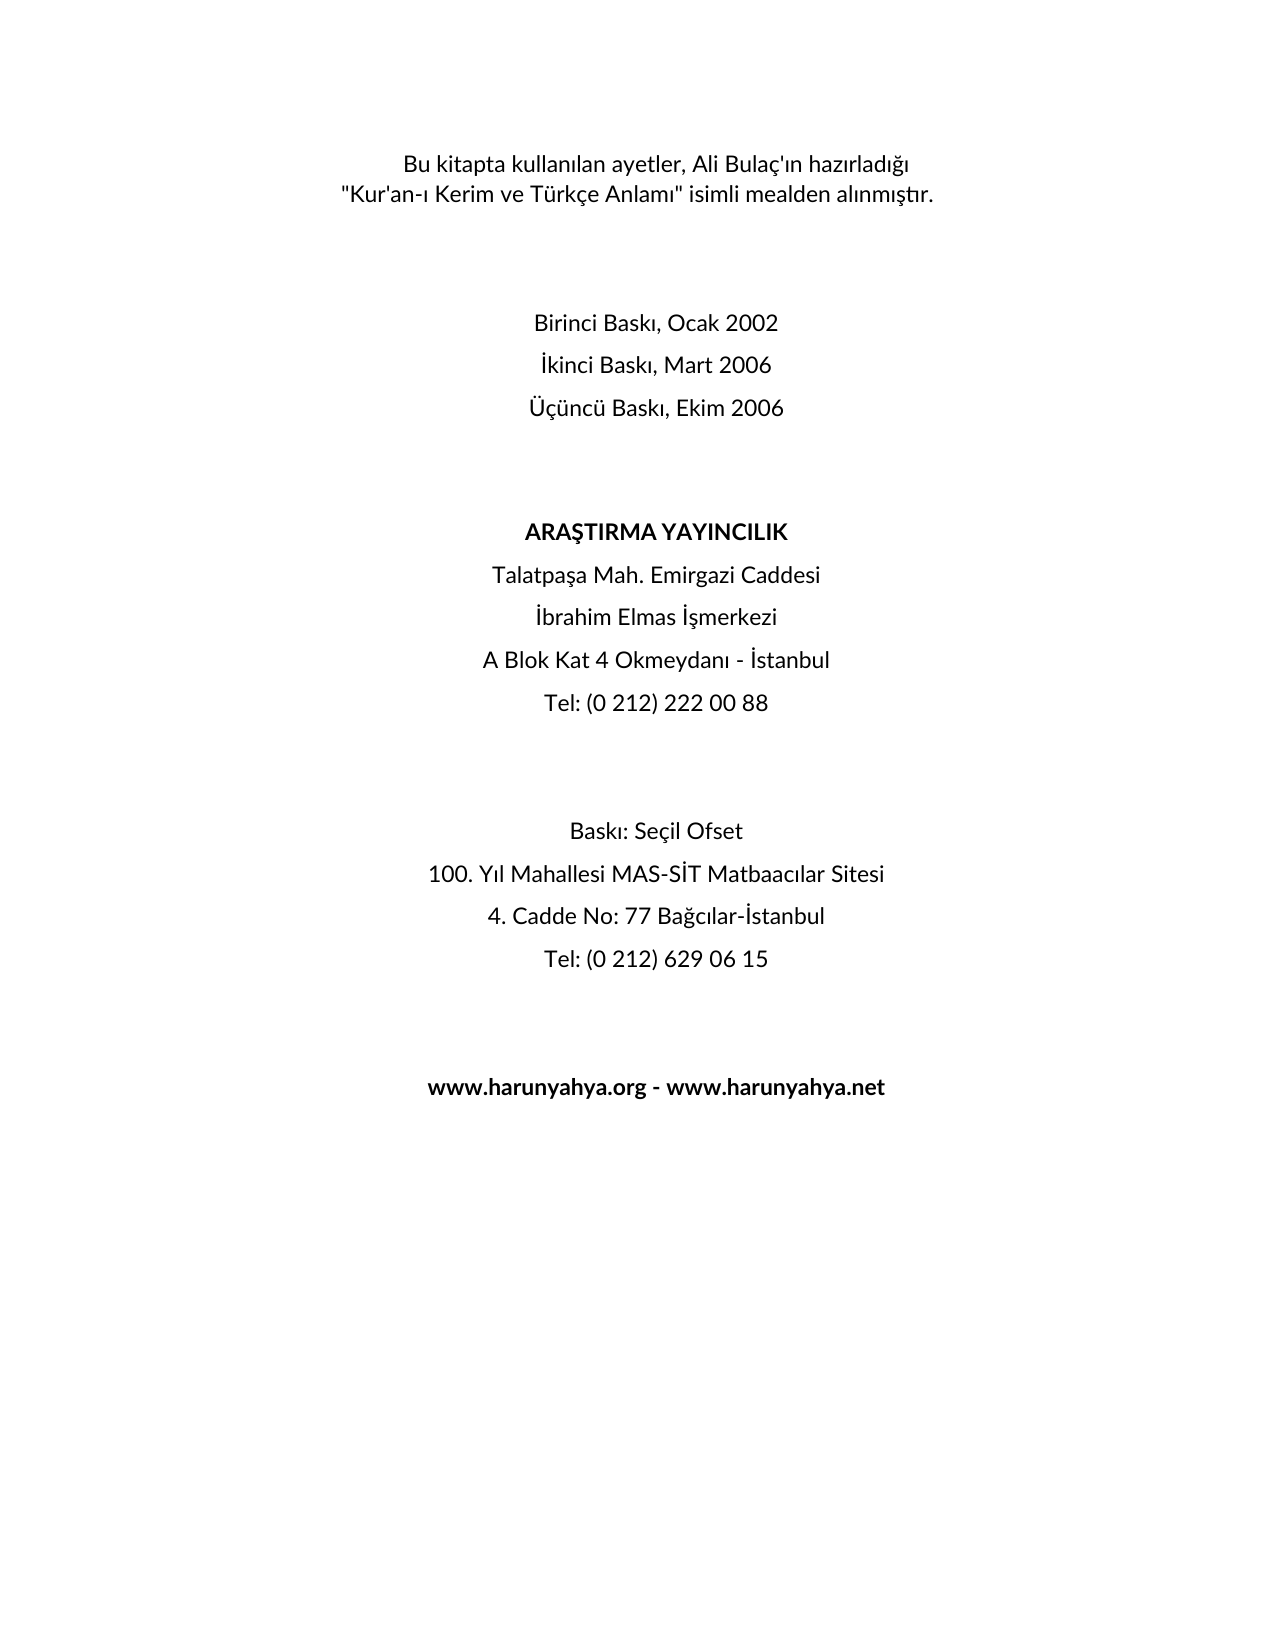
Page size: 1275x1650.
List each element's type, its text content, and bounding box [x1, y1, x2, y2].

text ARAŞTIRMA YAYINCILIK [75, 518, 1200, 545]
text 100. Yıl Mahallesi MAS-SİT Matbaacılar Sitesi [75, 859, 1200, 887]
text 4. Cadde No: 77 Bağcılar-İstanbul [75, 902, 1200, 929]
text Baskı: Seçil Ofset [75, 817, 1200, 844]
text www.harunyahya.org - www.harunyahya.net [75, 1073, 1200, 1100]
text A Blok Kat 4 Okmeydanı - İstanbul [75, 646, 1200, 673]
text Birinci Baskı, Ocak 2002 [75, 308, 1200, 336]
text Üçüncü Baskı, Ekim 2006 [75, 394, 1200, 421]
text Tel: (0 212) 222 00 88 [75, 688, 1200, 716]
text İbrahim Elmas İşmerkezi [75, 603, 1200, 631]
text Bu kitapta kullanılan ayetler, Ali Bulaç'ın hazırladığı "Kur'an-ı Kerim ve Türkçe Anlamı" isimli mealden alınmıştır. [75, 150, 1200, 208]
text Talatpaşa Mah. Emirgazi Caddesi [75, 560, 1200, 588]
text Tel: (0 212) 629 06 15 [75, 945, 1200, 972]
text İkinci Baskı, Mart 2006 [75, 351, 1200, 378]
